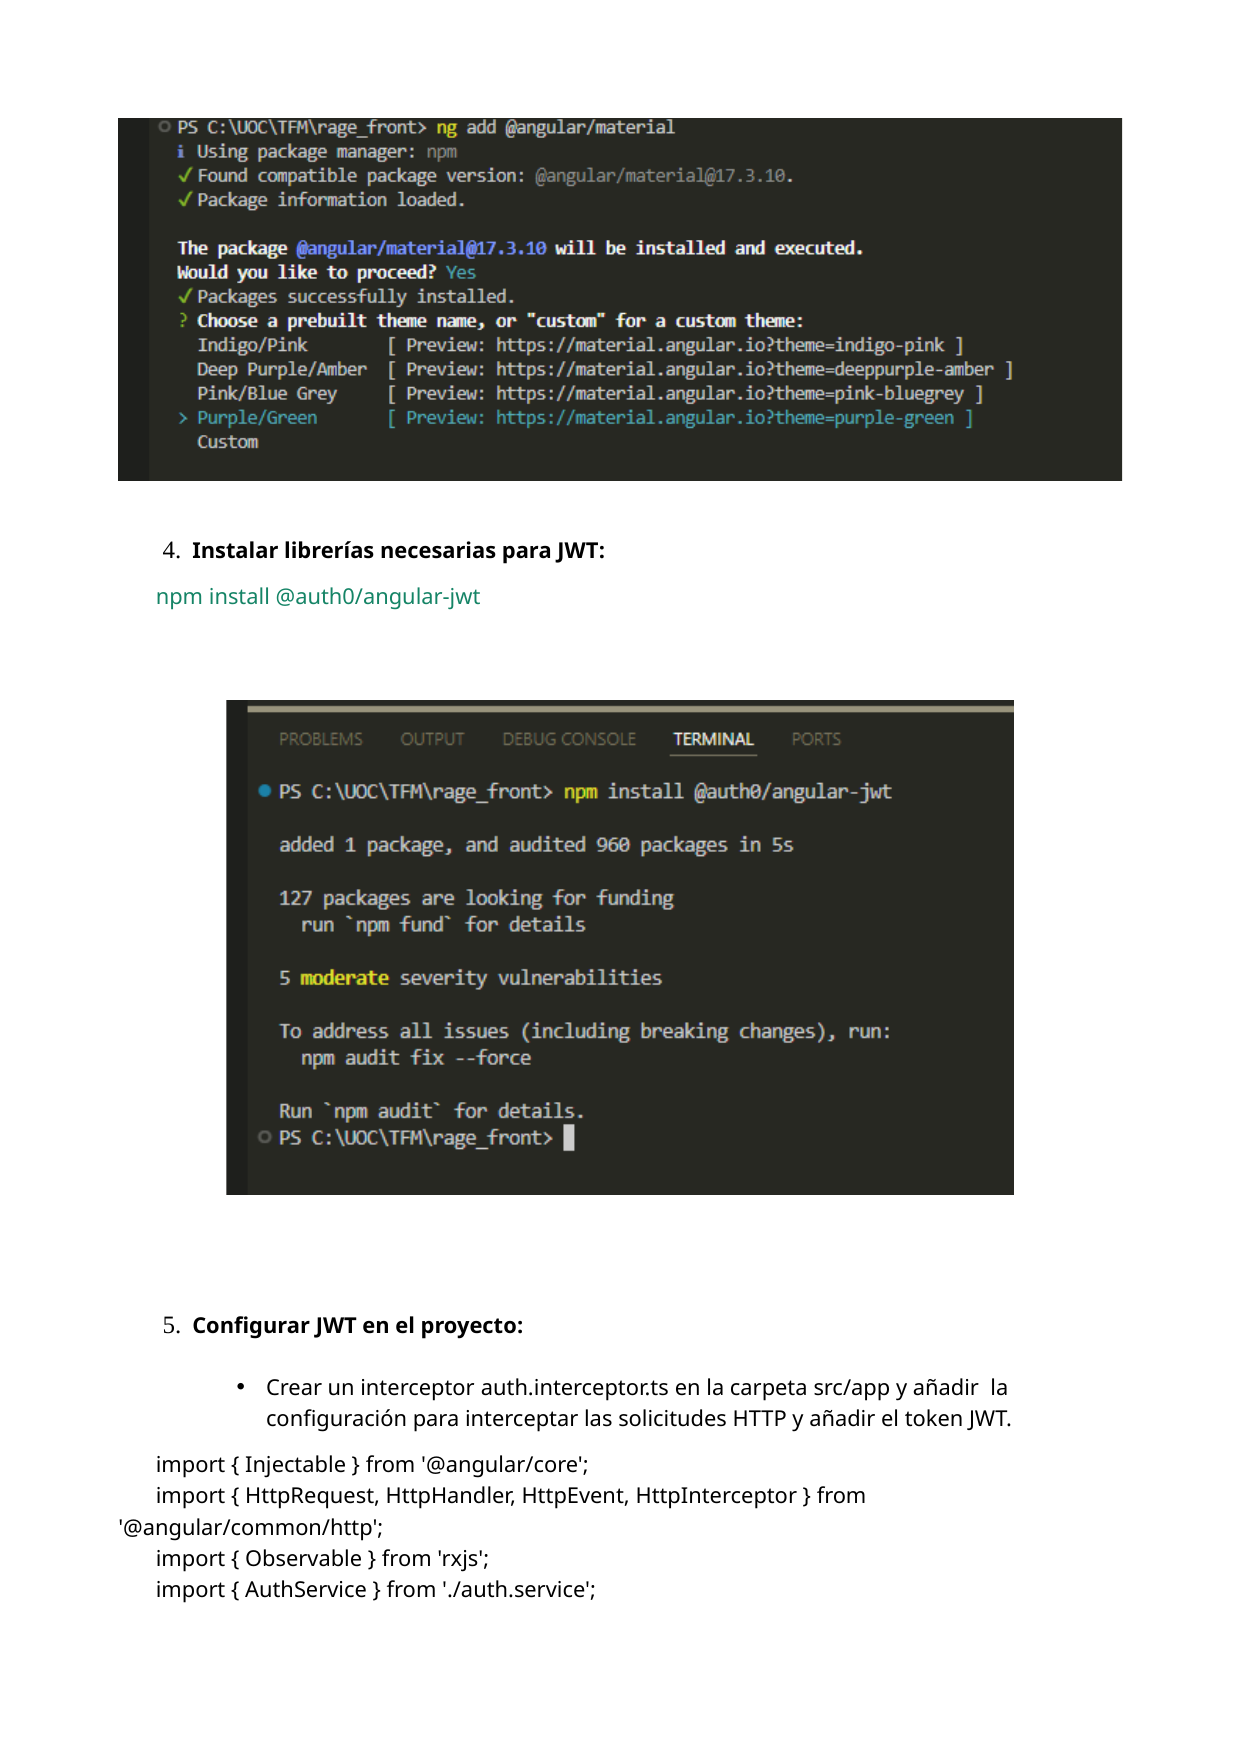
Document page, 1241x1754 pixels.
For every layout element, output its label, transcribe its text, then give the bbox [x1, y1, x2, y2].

list Instalar librerías necesarias para JWT: [162, 533, 1122, 564]
text npm install @auth0/angular-jwt [118, 579, 1122, 610]
text import { HttpRequest, HttpHandler, HttpEvent, HttpInterceptor } from '@angular/common/http'; [118, 1479, 1122, 1542]
picture [226, 700, 1014, 1195]
list Crear un interceptor auth.interceptor.ts en la carpeta src/app y añadir la configuración para interceptar las solicitudes HTTP y añadir el token JWT. [236, 1371, 1122, 1433]
text import { Injectable } from '@angular/core'; [118, 1448, 1122, 1479]
text import { Observable } from 'rxjs'; [118, 1542, 1122, 1573]
picture [118, 118, 1123, 481]
text import { AuthService } from './auth.service'; [118, 1573, 1122, 1604]
list Configurar JWT en el proyecto: [162, 1308, 1122, 1339]
